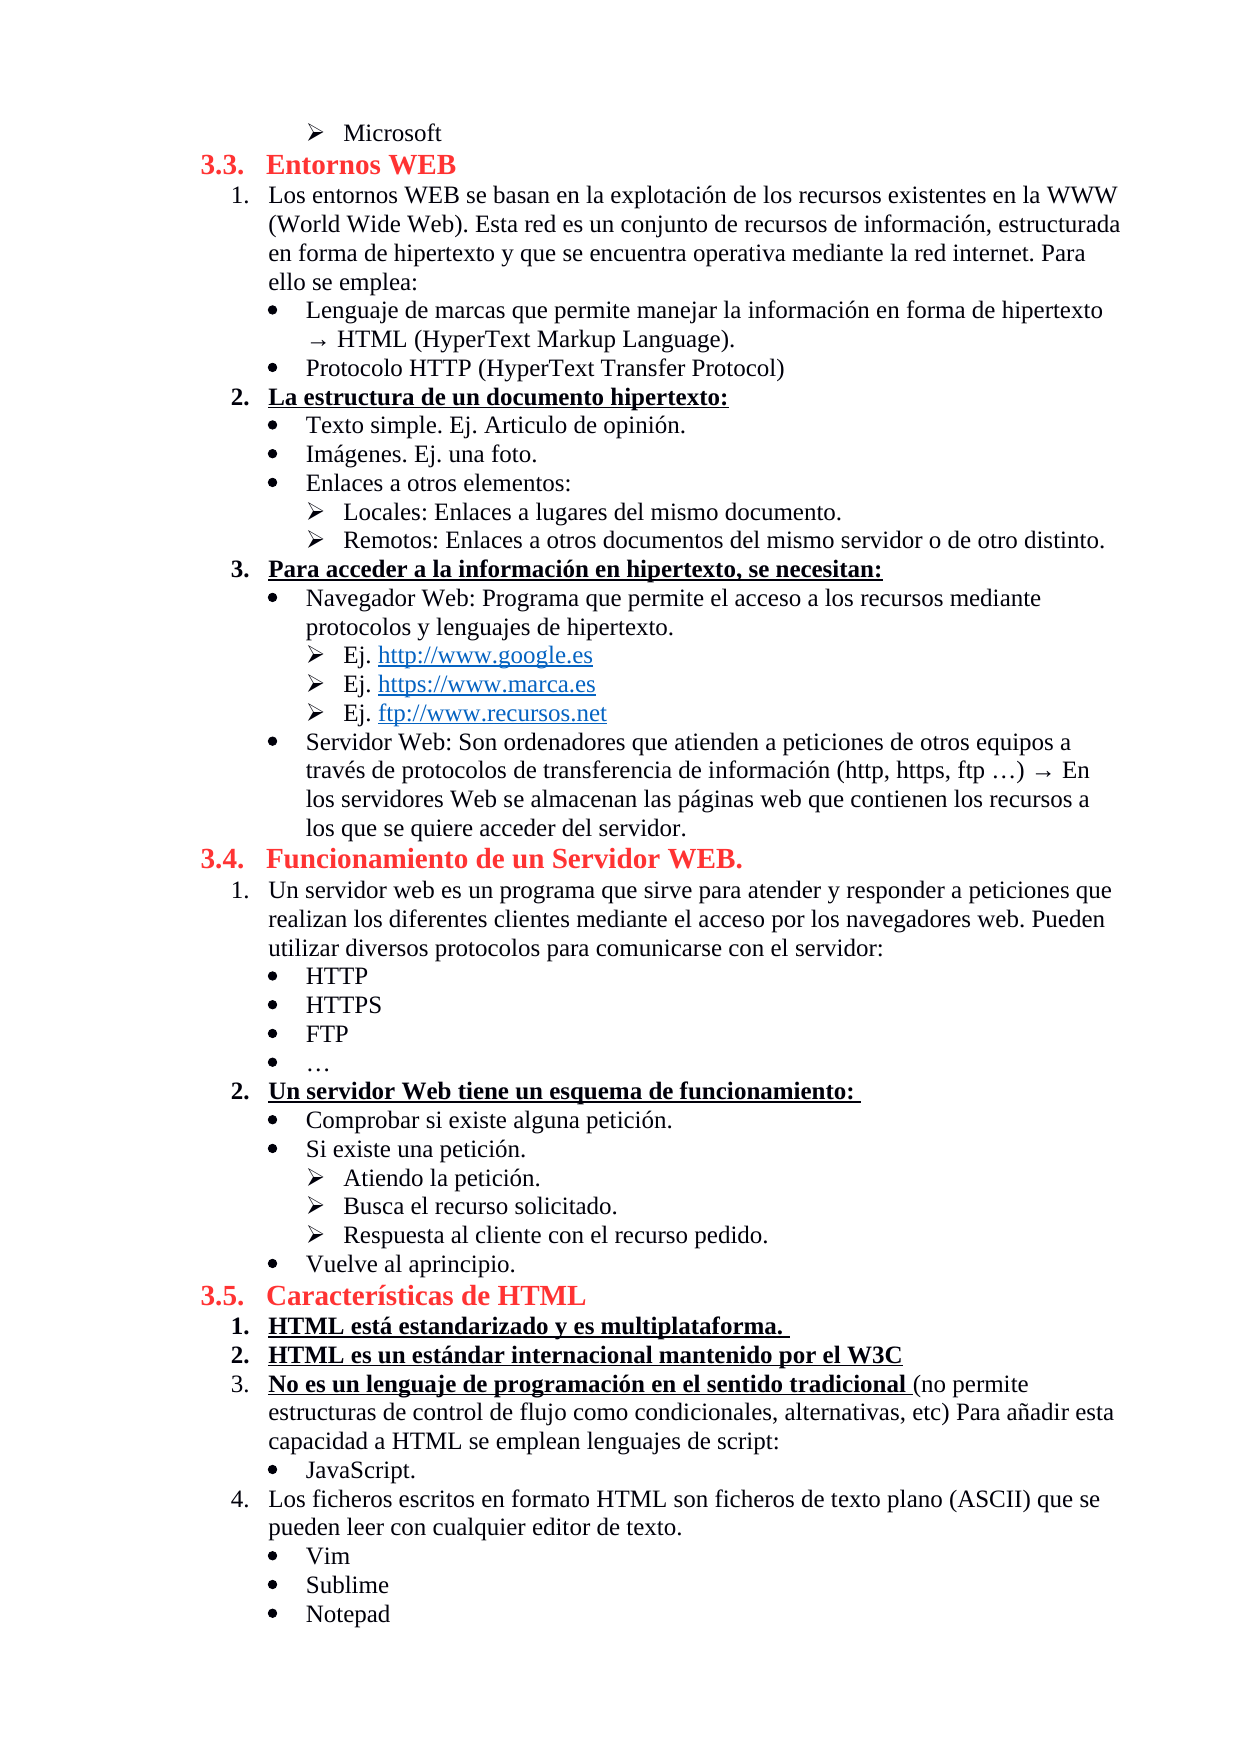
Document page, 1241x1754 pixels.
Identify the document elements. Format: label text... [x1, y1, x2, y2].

list HTTP [268, 961, 1122, 990]
list Notepad [268, 1599, 1122, 1627]
list … [268, 1048, 1122, 1076]
list HTML es un estándar internacional mantenido por el W3C [231, 1340, 1122, 1369]
list Los ficheros escritos en formato HTML son ficheros de texto plano (ASCII) que se pueden leer con cualquier editor de texto. [231, 1484, 1122, 1541]
list Un servidor Web tiene un esquema de funcionamiento: [231, 1076, 1122, 1105]
list Respuesta al cliente con el recurso pedido. [306, 1220, 1122, 1249]
list Atiendo la petición. [306, 1163, 1122, 1191]
list No es un lenguaje de programación en el sentido tradicional (no permite estructuras de control de flujo como condicionales, alternativas, etc) Para añadir esta capacidad a HTML se emplean lenguajes de script: [231, 1369, 1122, 1455]
list Protocolo HTTP (HyperText Transfer Protocol) [268, 353, 1122, 382]
list Si existe una petición. [268, 1134, 1122, 1163]
list Entornos WEB [193, 147, 1122, 180]
list HTTPS [268, 990, 1122, 1019]
list Enlaces a otros elementos: [268, 468, 1122, 497]
list Comprobar si existe alguna petición. [268, 1105, 1122, 1134]
list Remotos: Enlaces a otros documentos del mismo servidor o de otro distinto. [306, 525, 1122, 554]
list Ej. https://www.marca.es [306, 669, 1122, 698]
list JavaScript. [268, 1455, 1122, 1484]
list Vim [268, 1541, 1122, 1570]
list Imágenes. Ej. una foto. [268, 439, 1122, 468]
list Ej. ftp://www.recursos.net [306, 698, 1122, 727]
list La estructura de un documento hipertexto: [231, 382, 1122, 410]
list Funcionamiento de un Servidor WEB. [193, 842, 1122, 875]
list Texto simple. Ej. Articulo de opinión. [268, 410, 1122, 439]
list FTP [268, 1019, 1122, 1048]
list HTML está estandarizado y es multiplataforma. [231, 1311, 1122, 1340]
list Vuelve al aprincipio. [268, 1249, 1122, 1278]
list Para acceder a la información en hipertexto, se necesitan: [231, 554, 1122, 583]
list Un servidor web es un programa que sirve para atender y responder a peticiones que realizan los diferentes clientes mediante el acceso por los navegadores web. Pueden utilizar diversos protocolos para comunicarse con el servidor: [231, 875, 1122, 961]
list Sublime [268, 1570, 1122, 1599]
list Lenguaje de marcas que permite manejar la información en forma de hipertexto → HTML (HyperText Markup Language). [268, 295, 1122, 353]
list Navegador Web: Programa que permite el acceso a los recursos mediante protocolos y lenguajes de hipertexto. [268, 583, 1122, 640]
list Microsoft [306, 118, 1122, 147]
list Los entornos WEB se basan en la explotación de los recursos existentes en la WWW (World Wide Web). Esta red es un conjunto de recursos de información, estructurada en forma de hipertexto y que se encuentra operativa mediante la red internet. Para ello se emplea: [231, 180, 1122, 295]
list Ej. http://www.google.es [306, 640, 1122, 669]
list Servidor Web: Son ordenadores que atienden a peticiones de otros equipos a través de protocolos de transferencia de información (http, https, ftp …) → En los servidores Web se almacenan las páginas web que contienen los recursos a los que se quiere acceder del servidor. [268, 727, 1122, 842]
list Características de HTML [193, 1278, 1122, 1311]
list Locales: Enlaces a lugares del mismo documento. [306, 497, 1122, 525]
list Busca el recurso solicitado. [306, 1191, 1122, 1220]
